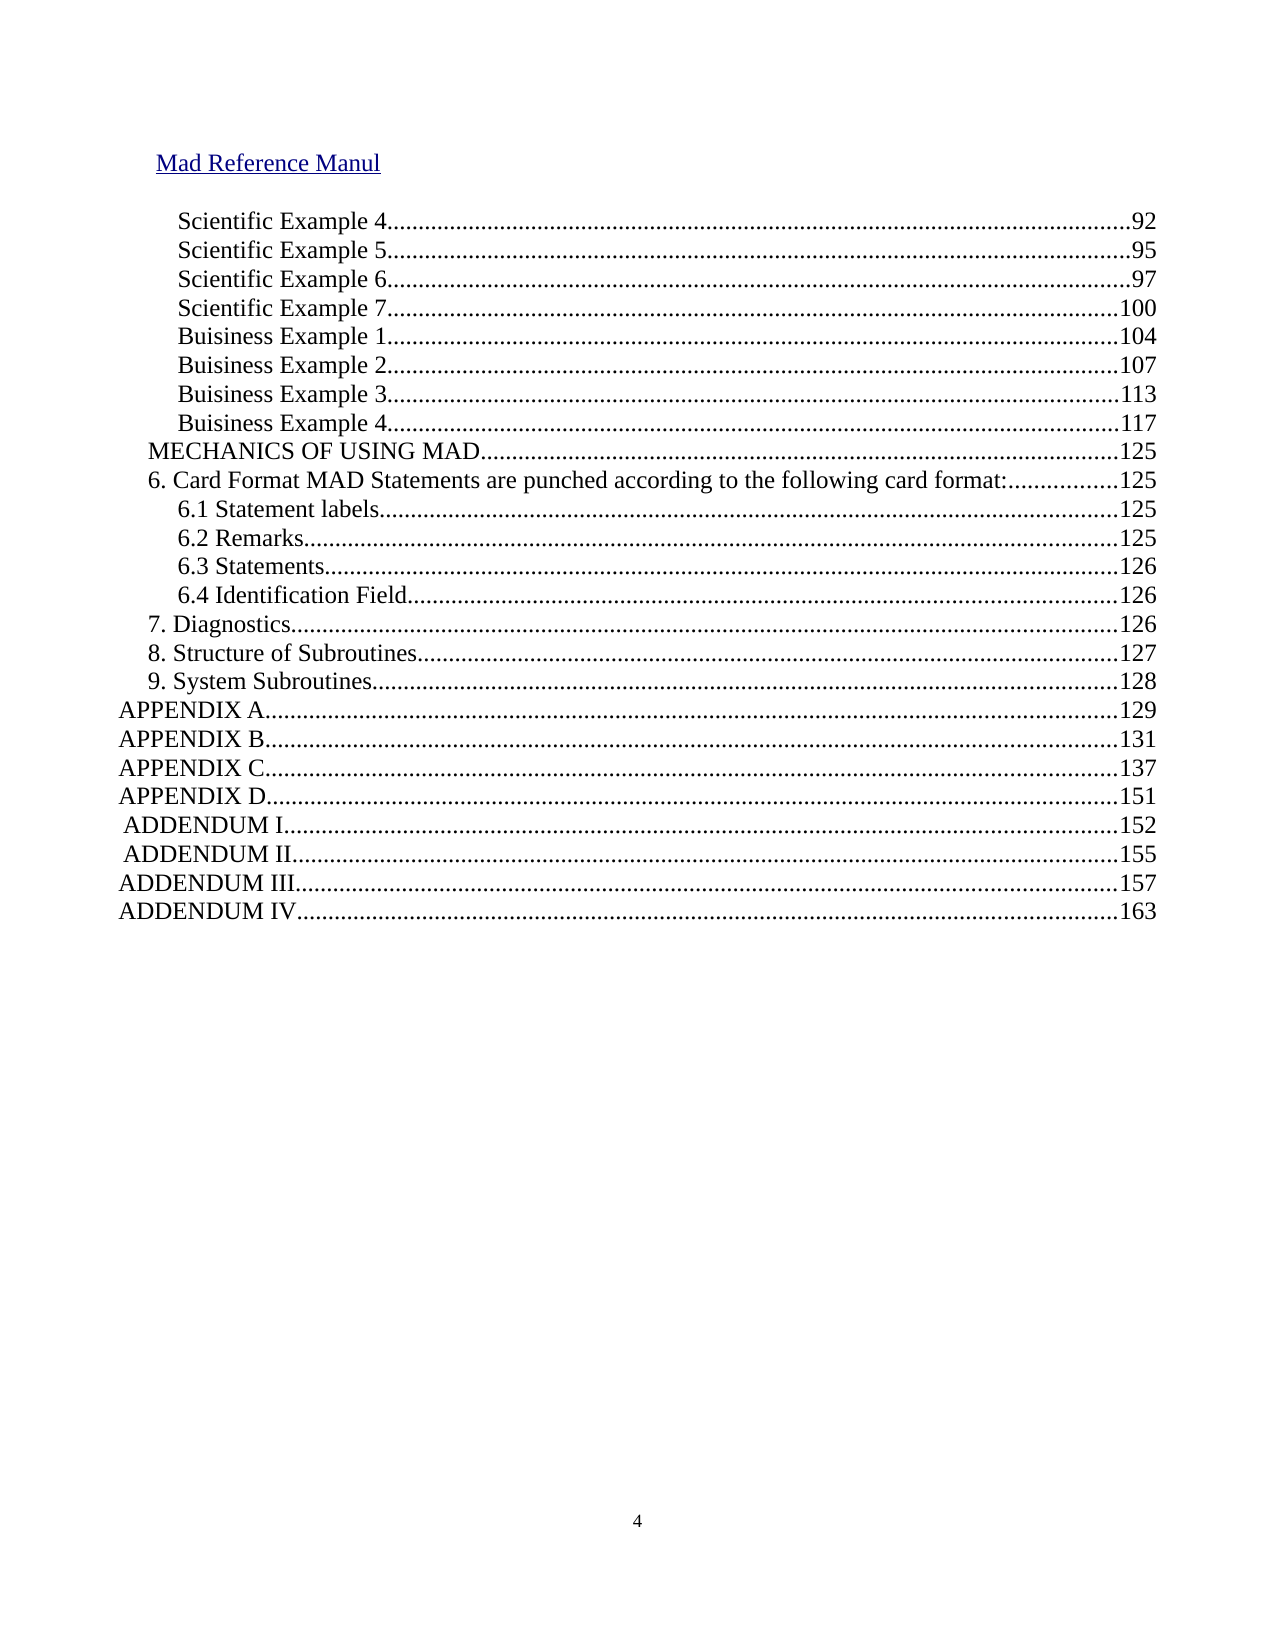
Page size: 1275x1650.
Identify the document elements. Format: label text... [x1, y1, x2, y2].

text 6.4 Identification Field 126 [177, 580, 1157, 609]
text APPENDIX D 151 [118, 781, 1157, 810]
text 6.2 Remarks 125 [177, 523, 1157, 551]
text 8. Structure of Subroutines 127 [148, 638, 1157, 666]
text Scientific Example 4 92 [177, 206, 1157, 235]
text APPENDIX C 137 [118, 753, 1157, 781]
text 6.3 Statements 126 [177, 551, 1157, 580]
text Scientific Example 5 95 [177, 235, 1157, 264]
text 7. Diagnostics 126 [148, 609, 1157, 638]
text Buisiness Example 3 113 [177, 379, 1157, 408]
text ADDENDUM III 157 [118, 868, 1157, 896]
text ADDENDUM I 152 [118, 810, 1157, 839]
text MECHANICS OF USING MAD 125 [148, 436, 1157, 465]
text 6. Card Format MAD Statements are punched according to the following card format: 125 [148, 465, 1157, 494]
text APPENDIX A 129 [118, 695, 1157, 724]
text 6.1 Statement labels 125 [177, 494, 1157, 523]
text 9. System Subroutines 128 [148, 666, 1157, 695]
text ADDENDUM II 155 [118, 839, 1157, 868]
text Buisiness Example 4 117 [177, 408, 1157, 436]
text Buisiness Example 1 104 [177, 321, 1157, 350]
text Scientific Example 7 100 [177, 293, 1157, 321]
text Scientific Example 6 97 [177, 264, 1157, 293]
text APPENDIX B 131 [118, 724, 1157, 753]
text ADDENDUM IV 163 [118, 896, 1157, 925]
text Buisiness Example 2 107 [177, 350, 1157, 379]
